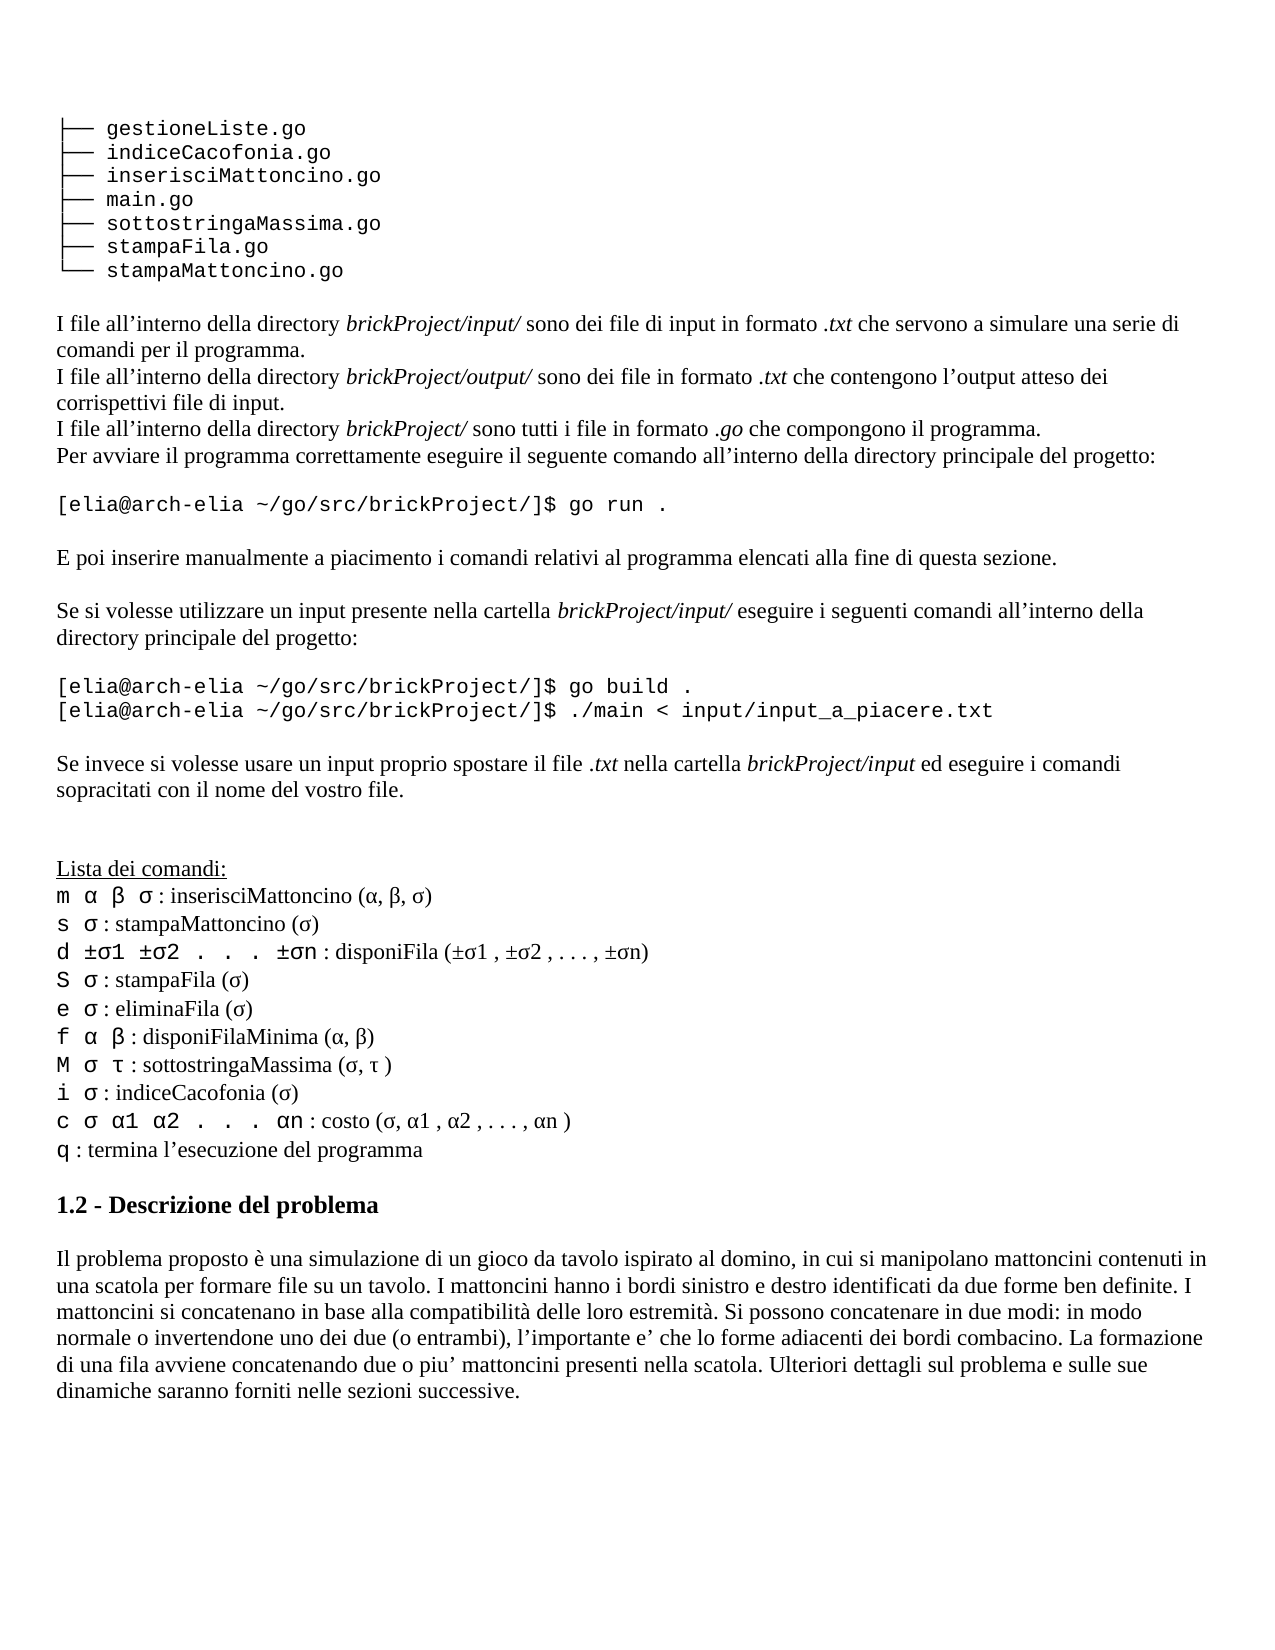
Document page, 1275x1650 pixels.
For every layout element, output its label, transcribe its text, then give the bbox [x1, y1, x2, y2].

text 1.2 - Descrizione del problema [56, 1190, 1219, 1219]
text M σ τ : sottostringaMassima (σ, τ ) [56, 1051, 1219, 1079]
text Se si volesse utilizzare un input presente nella cartella brickProject/input/ eseguire i seguenti comandi all’interno della directory principale del progetto: [56, 597, 1219, 650]
text [elia@arch-elia ~/go/src/brickProject/]$ go run . [56, 494, 1219, 518]
text ├── indiceCacofonia.go [63, 142, 1219, 165]
text c σ α1 α2 . . . αn : costo (σ, α1 , α2 , . . . , αn ) [56, 1107, 1219, 1136]
text ├── main.go [56, 189, 1219, 213]
text [elia@arch-elia ~/go/src/brickProject/]$ go build . [56, 676, 1219, 700]
text S σ : stampaFila (σ) [56, 966, 1219, 994]
text E poi inserire manualmente a piacimento i comandi relativi al programma elencati alla fine di questa sezione. [56, 544, 1219, 571]
text I file all’interno della directory brickProject/output/ sono dei file in formato .txt che contengono l’output atteso dei corrispettivi file di input. [56, 363, 1219, 415]
text ├── sottostringaMassima.go [63, 213, 1219, 236]
text s σ : stampaMattoncino (σ) [56, 910, 1219, 938]
text Il problema proposto è una simulazione di un gioco da tavolo ispirato al domino, in cui si manipolano mattoncini contenuti in una scatola per formare file su un tavolo. I mattoncini hanno i bordi sinistro e destro identificati da due forme ben definite. I mattoncini si concatenano in base alla compatibilità delle loro estremità. Si possono concatenare in due modi: in modo normale o invertendone uno dei due (o entrambi), l’importante e’ che lo forme adiacenti dei bordi combacino. La formazione di una fila avviene concatenando due o piu’ mattoncini presenti nella scatola. Ulteriori dettagli sul problema e sulle sue dinamiche saranno forniti nelle sezioni successive. [56, 1245, 1219, 1403]
text d ±σ1 ±σ2 . . . ±σn : disponiFila (±σ1 , ±σ2 , . . . , ±σn) [56, 938, 1219, 966]
text e σ : eliminaFila (σ) [56, 994, 1219, 1023]
text m α β σ : inserisciMattoncino (α, β, σ) [56, 882, 1219, 910]
text Per avviare il programma correttamente eseguire il seguente comando all’interno della directory principale del progetto: [56, 442, 1219, 468]
text q : termina l’esecuzione del programma [56, 1136, 1219, 1164]
text ├── stampaFila.go [56, 236, 1219, 260]
text [elia@arch-elia ~/go/src/brickProject/]$ ./main < input/input_a_piacere.txt [56, 700, 1219, 723]
text f α β : disponiFilaMinima (α, β) [56, 1023, 1219, 1051]
text ├── inserisciMattoncino.go [56, 165, 1219, 189]
text i σ : indiceCacofonia (σ) [56, 1079, 1219, 1107]
text Se invece si volesse usare un input proprio spostare il file .txt nella cartella brickProject/input ed eseguire i comandi sopracitati con il nome del vostro file. [56, 750, 1219, 803]
text ├── gestioneListe.go [56, 118, 1219, 142]
text Lista dei comandi: [56, 855, 1219, 882]
text I file all’interno della directory brickProject/input/ sono dei file di input in formato .txt che servono a simulare una serie di comandi per il programma. [56, 310, 1219, 363]
text └── stampaMattoncino.go [56, 260, 1219, 284]
text I file all’interno della directory brickProject/ sono tutti i file in formato .go che compongono il programma. [56, 415, 1219, 442]
